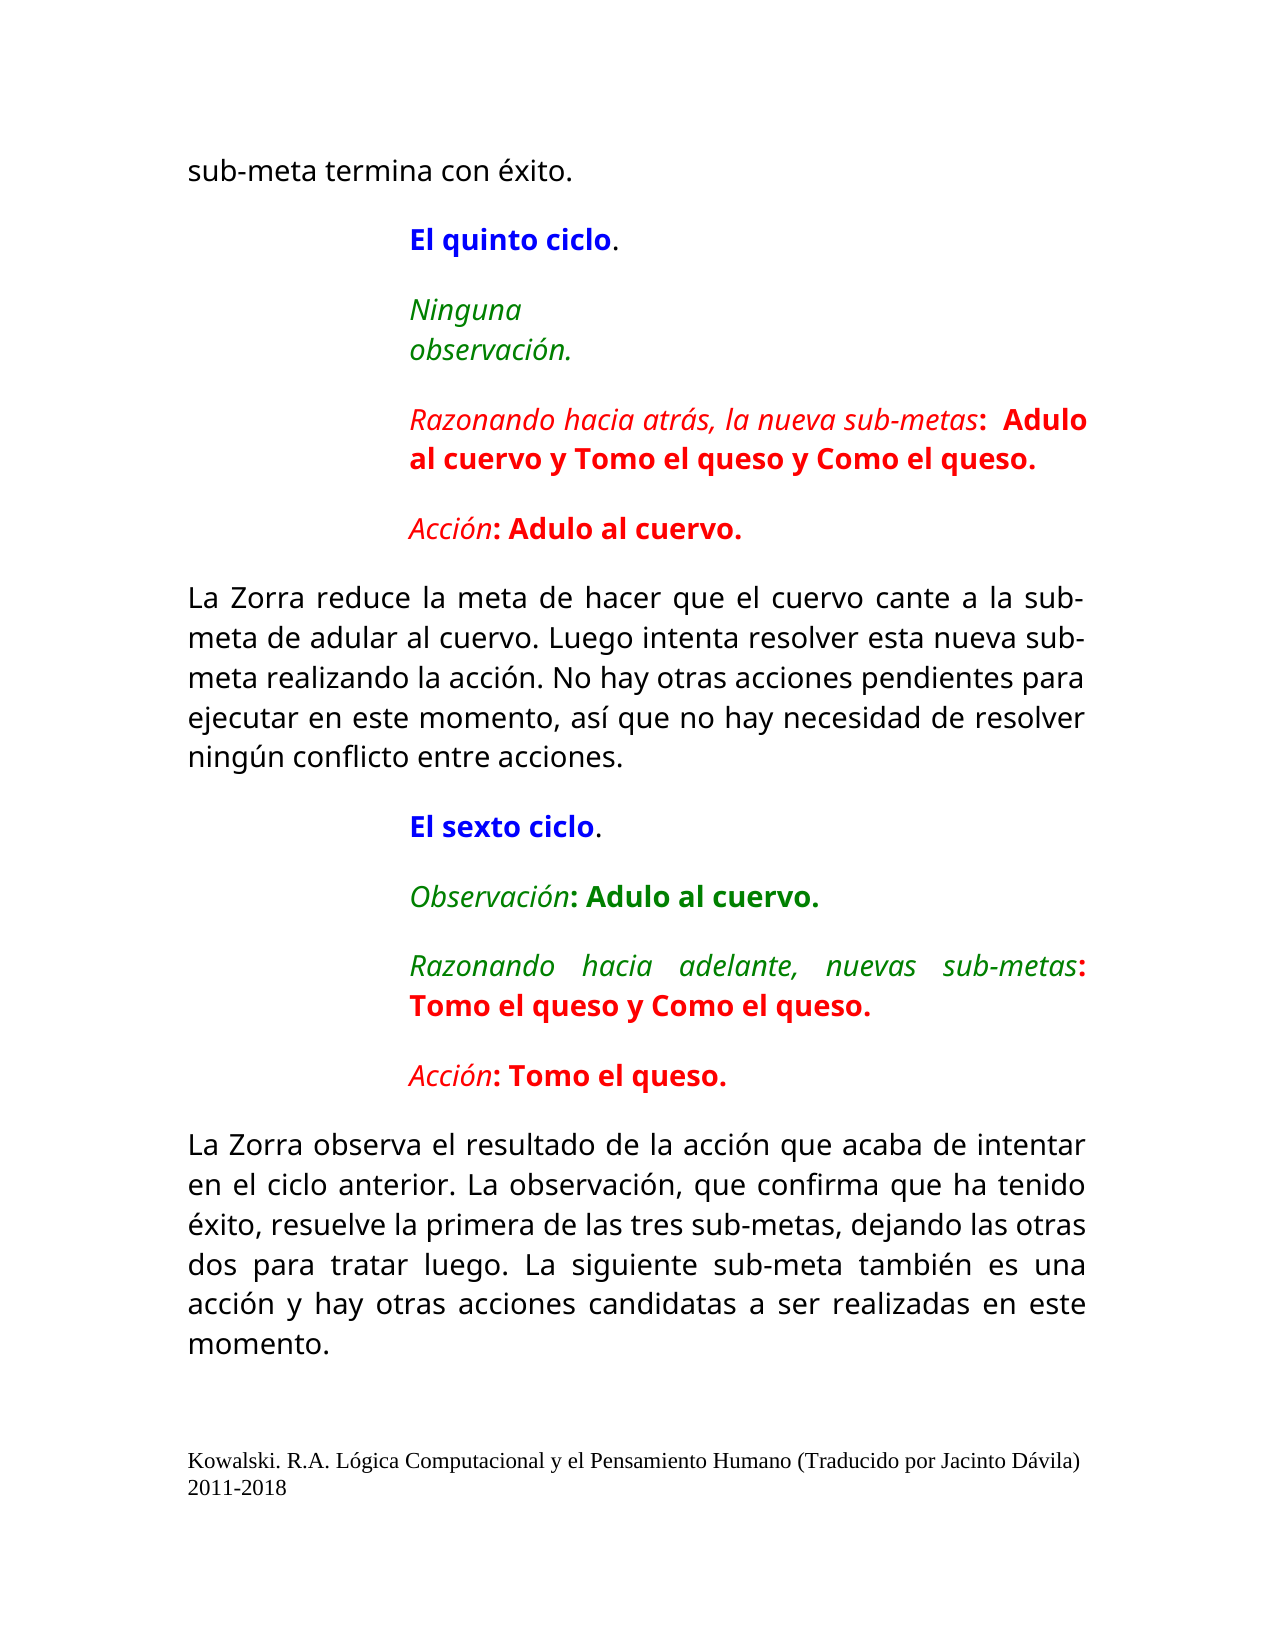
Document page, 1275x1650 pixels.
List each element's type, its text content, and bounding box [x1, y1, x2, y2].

text sub-meta termina con éxito. [187, 150, 1087, 190]
text El sexto ciclo. [409, 806, 693, 846]
text Ninguna observación. [409, 289, 693, 369]
text Observación: Adulo al cuervo. [409, 876, 1087, 916]
text Razonando hacia atrás, la nueva sub-metas: Adulo al cuervo y Tomo el queso y Como el queso. [409, 399, 1087, 478]
text Razonando hacia adelante, nuevas sub-metas: Tomo el queso y Como el queso. [409, 946, 1086, 1025]
text Acción: Tomo el queso. [409, 1055, 1087, 1095]
text La Zorra reduce la meta de hacer que el cuervo cante a la sub-meta de adular al cuervo. Luego intenta resolver esta nueva sub-meta realizando la acción. No hay otras acciones pendientes para ejecutar en este momento, así que no hay necesidad de resolver ningún conflicto entre acciones. [187, 578, 1086, 776]
text El quinto ciclo. [409, 220, 693, 259]
text La Zorra observa el resultado de la acción que acaba de intentar en el ciclo anterior. La observación, que confirma que ha tenido éxito, resuelve la primera de las tres sub-metas, dejando las otras dos para tratar luego. La siguiente sub-meta también es una acción y hay otras acciones candidatas a ser realizadas en este momento. [187, 1125, 1087, 1363]
text Acción: Adulo al cuervo. [409, 508, 1086, 548]
